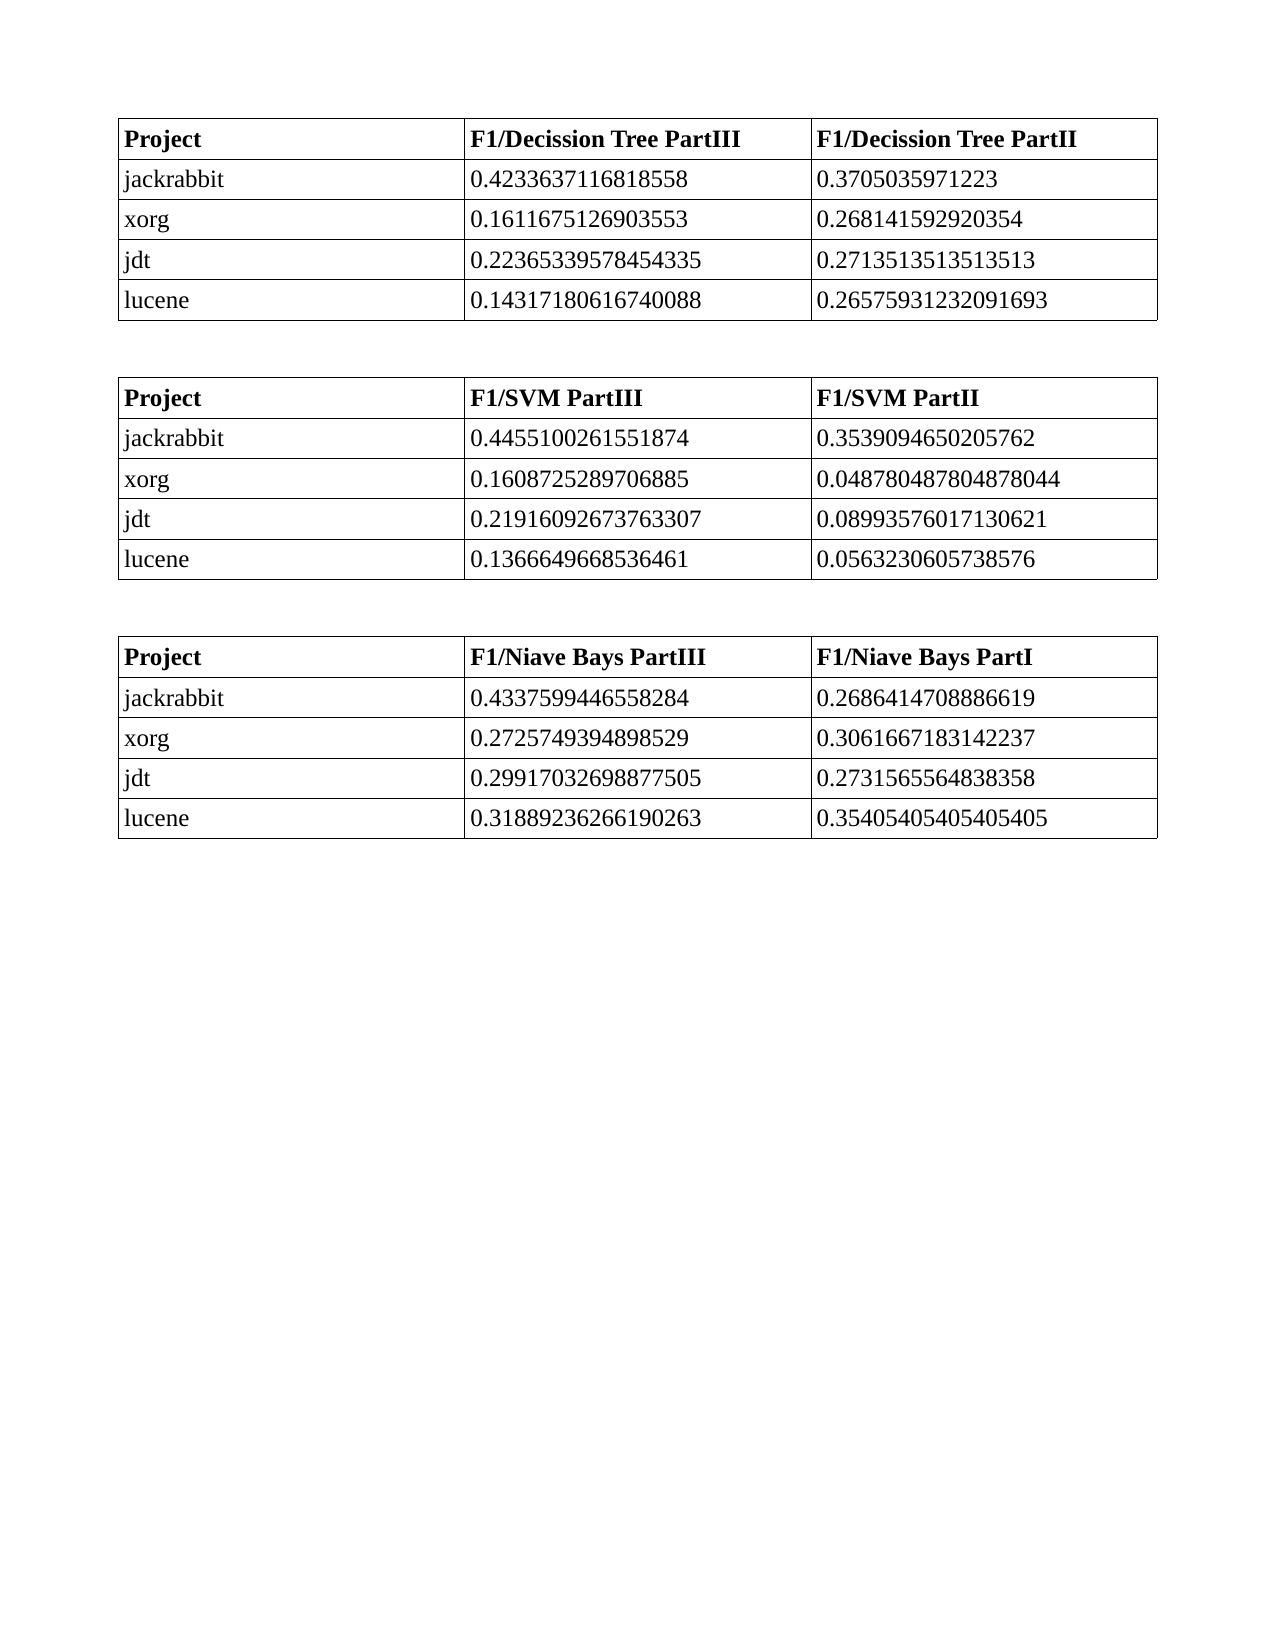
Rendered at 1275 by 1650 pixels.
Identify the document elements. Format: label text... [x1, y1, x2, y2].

table_cell jdt [119, 240, 464, 279]
table_cell xorg [119, 200, 464, 239]
table_cell 0.4337599446558284 [465, 678, 811, 717]
table_cell 0.1366649668536461 [465, 540, 811, 579]
table_header Project [119, 378, 464, 418]
table_cell 0.22365339578454335 [465, 240, 811, 279]
table_cell jackrabbit [119, 419, 464, 458]
table_cell 0.4455100261551874 [465, 419, 811, 458]
table_header Project [119, 119, 464, 158]
table_cell 0.4233637116818558 [465, 160, 811, 199]
table_cell jdt [119, 499, 464, 538]
table_cell xorg [119, 718, 464, 757]
table_header F1/SVM PartII [812, 378, 1157, 418]
table_cell jdt [119, 759, 464, 798]
table_cell 0.2686414708886619 [812, 678, 1157, 717]
table_cell 0.35405405405405405 [812, 799, 1157, 838]
table_header F1/Niave Bays PartI [812, 637, 1157, 677]
table_cell xorg [119, 459, 464, 498]
table_cell 0.2731565564838358 [812, 759, 1157, 798]
table_cell 0.0563230605738576 [812, 540, 1157, 579]
table_cell jackrabbit [119, 160, 464, 199]
table_cell jackrabbit [119, 678, 464, 717]
table_cell 0.3061667183142237 [812, 718, 1157, 757]
table_cell 0.26575931232091693 [812, 280, 1157, 320]
table_cell 0.3705035971223 [812, 160, 1157, 199]
table_cell 0.2713513513513513 [812, 240, 1157, 279]
table_cell lucene [119, 280, 464, 320]
table_cell 0.29917032698877505 [465, 759, 811, 798]
table_cell 0.31889236266190263 [465, 799, 811, 838]
table_cell lucene [119, 540, 464, 579]
table_header F1/Niave Bays PartIII [465, 637, 811, 677]
table_cell 0.2725749394898529 [465, 718, 811, 757]
table_header F1/SVM PartIII [465, 378, 811, 418]
table_cell 0.268141592920354 [812, 200, 1157, 239]
table_cell 0.1608725289706885 [465, 459, 811, 498]
table_cell 0.1611675126903553 [465, 200, 811, 239]
table_cell 0.21916092673763307 [465, 499, 811, 538]
table_header F1/Decission Tree PartII [812, 119, 1157, 158]
table_header Project [119, 637, 464, 677]
table_cell 0.3539094650205762 [812, 419, 1157, 458]
table_cell 0.08993576017130621 [812, 499, 1157, 538]
table_header F1/Decission Tree PartIII [465, 119, 811, 158]
table_cell 0.14317180616740088 [465, 280, 811, 320]
table_cell 0.048780487804878044 [812, 459, 1157, 498]
table_cell lucene [119, 799, 464, 838]
